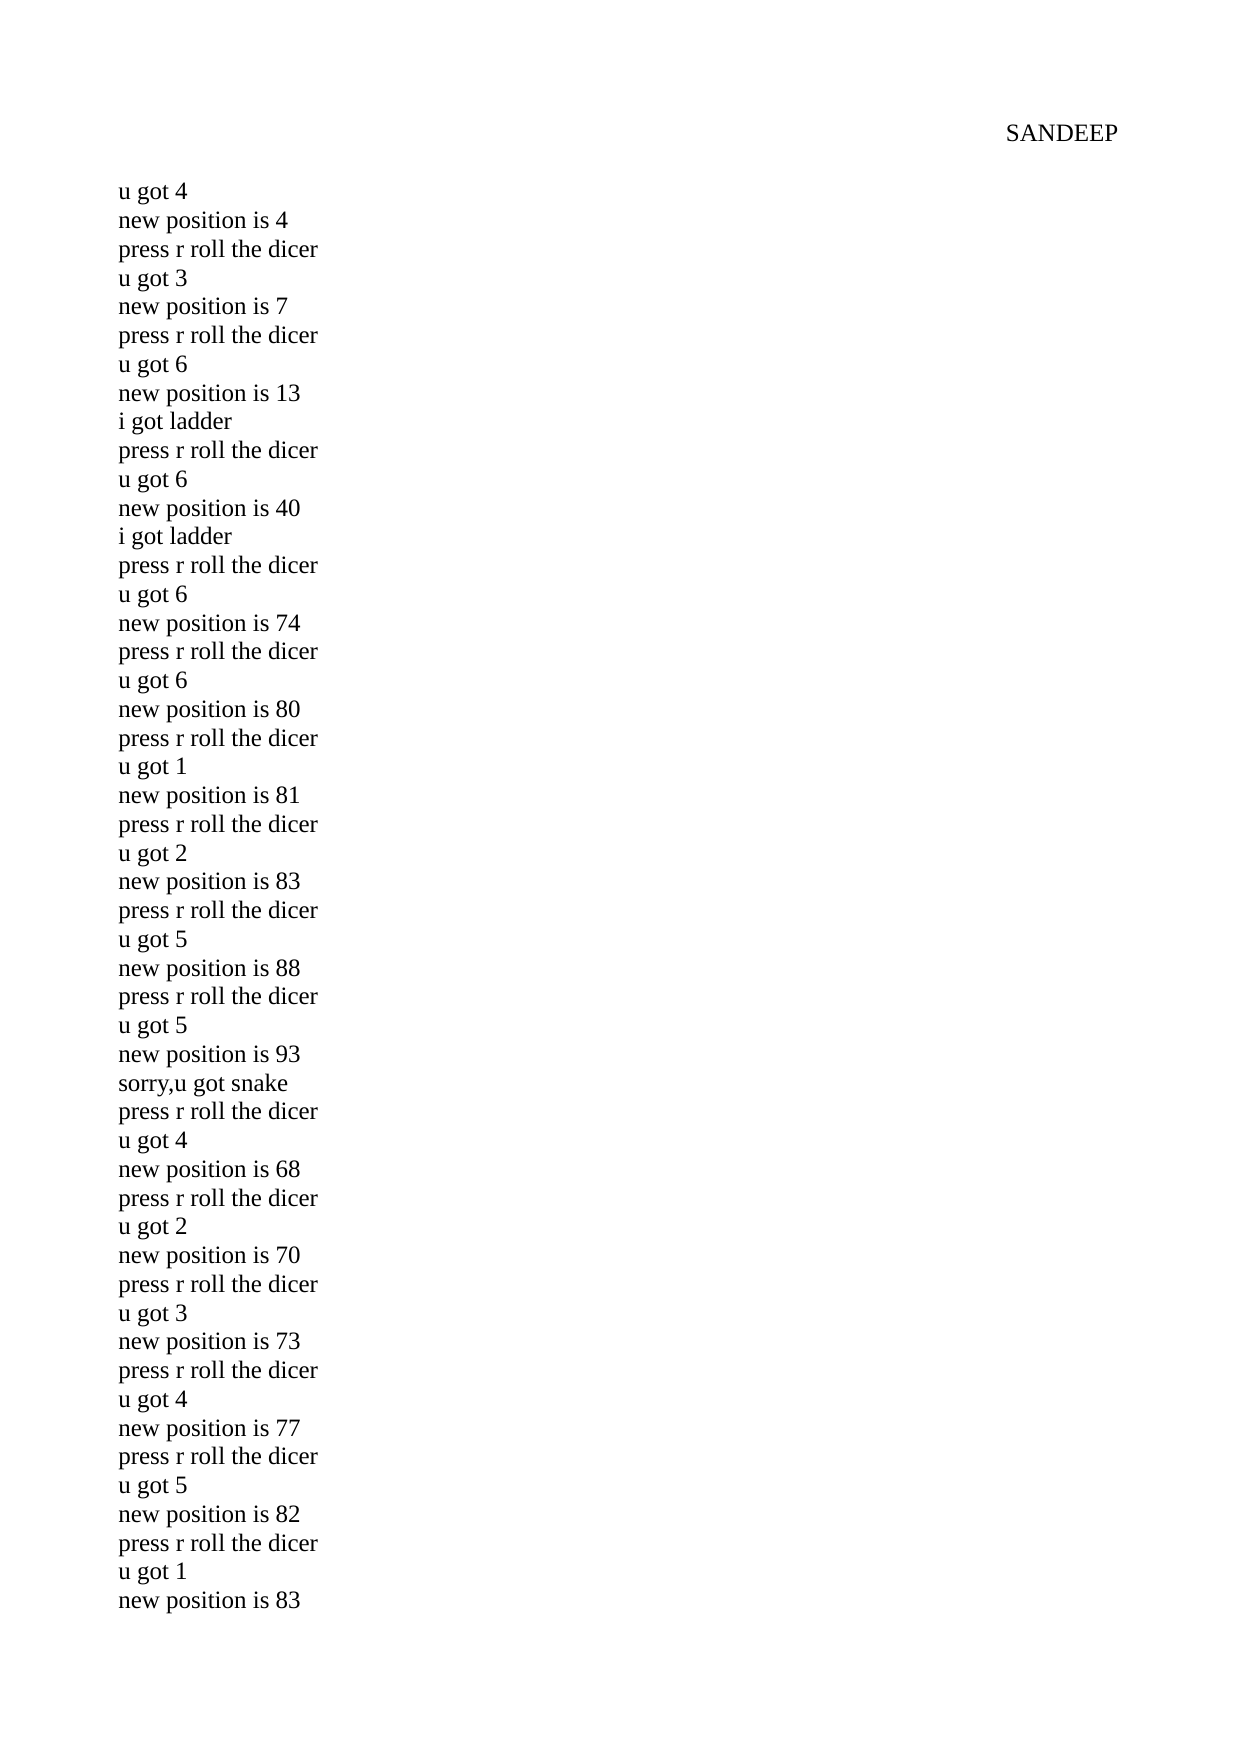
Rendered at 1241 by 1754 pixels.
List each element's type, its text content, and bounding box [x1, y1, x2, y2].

text u got 5 [118, 924, 1122, 953]
text new position is 83 [118, 866, 1122, 895]
text press r roll the dicer [118, 234, 1122, 263]
text new position is 82 [118, 1499, 1122, 1528]
text press r roll the dicer [118, 723, 1122, 751]
text press r roll the dicer [118, 1096, 1122, 1125]
text u got 2 [118, 838, 1122, 866]
text press r roll the dicer [118, 1183, 1122, 1211]
text u got 5 [118, 1010, 1122, 1039]
text new position is 4 [118, 205, 1122, 234]
text new position is 74 [118, 608, 1122, 636]
text new position is 13 [118, 378, 1122, 406]
text u got 4 [118, 1384, 1122, 1413]
text new position is 7 [118, 291, 1122, 320]
text press r roll the dicer [118, 1269, 1122, 1298]
text new position is 83 [118, 1585, 1122, 1614]
text u got 3 [118, 263, 1122, 291]
text press r roll the dicer [118, 981, 1122, 1010]
text new position is 93 [118, 1039, 1122, 1068]
text i got ladder [118, 406, 1122, 435]
text press r roll the dicer [118, 1355, 1122, 1384]
text press r roll the dicer [118, 1441, 1122, 1470]
text press r roll the dicer [118, 435, 1122, 464]
text press r roll the dicer [118, 809, 1122, 838]
text press r roll the dicer [118, 895, 1122, 924]
text press r roll the dicer [118, 550, 1122, 579]
text new position is 88 [118, 953, 1122, 981]
text i got ladder [118, 521, 1122, 550]
text u got 6 [118, 349, 1122, 378]
text u got 1 [118, 1556, 1122, 1585]
text new position is 81 [118, 780, 1122, 809]
text u got 6 [118, 665, 1122, 694]
text u got 1 [118, 751, 1122, 780]
text u got 4 [118, 176, 1122, 205]
text u got 4 [118, 1125, 1122, 1154]
text u got 6 [118, 464, 1122, 493]
text new position is 80 [118, 694, 1122, 723]
text u got 2 [118, 1211, 1122, 1240]
text press r roll the dicer [118, 320, 1122, 349]
text sorry,u got snake [118, 1068, 1122, 1096]
text u got 3 [118, 1298, 1122, 1326]
text new position is 40 [118, 493, 1122, 521]
text new position is 77 [118, 1413, 1122, 1441]
text new position is 70 [118, 1240, 1122, 1269]
text new position is 68 [118, 1154, 1122, 1183]
text press r roll the dicer [118, 636, 1122, 665]
text new position is 73 [118, 1326, 1122, 1355]
text u got 6 [118, 579, 1122, 608]
text u got 5 [118, 1470, 1122, 1499]
text press r roll the dicer [118, 1528, 1122, 1556]
